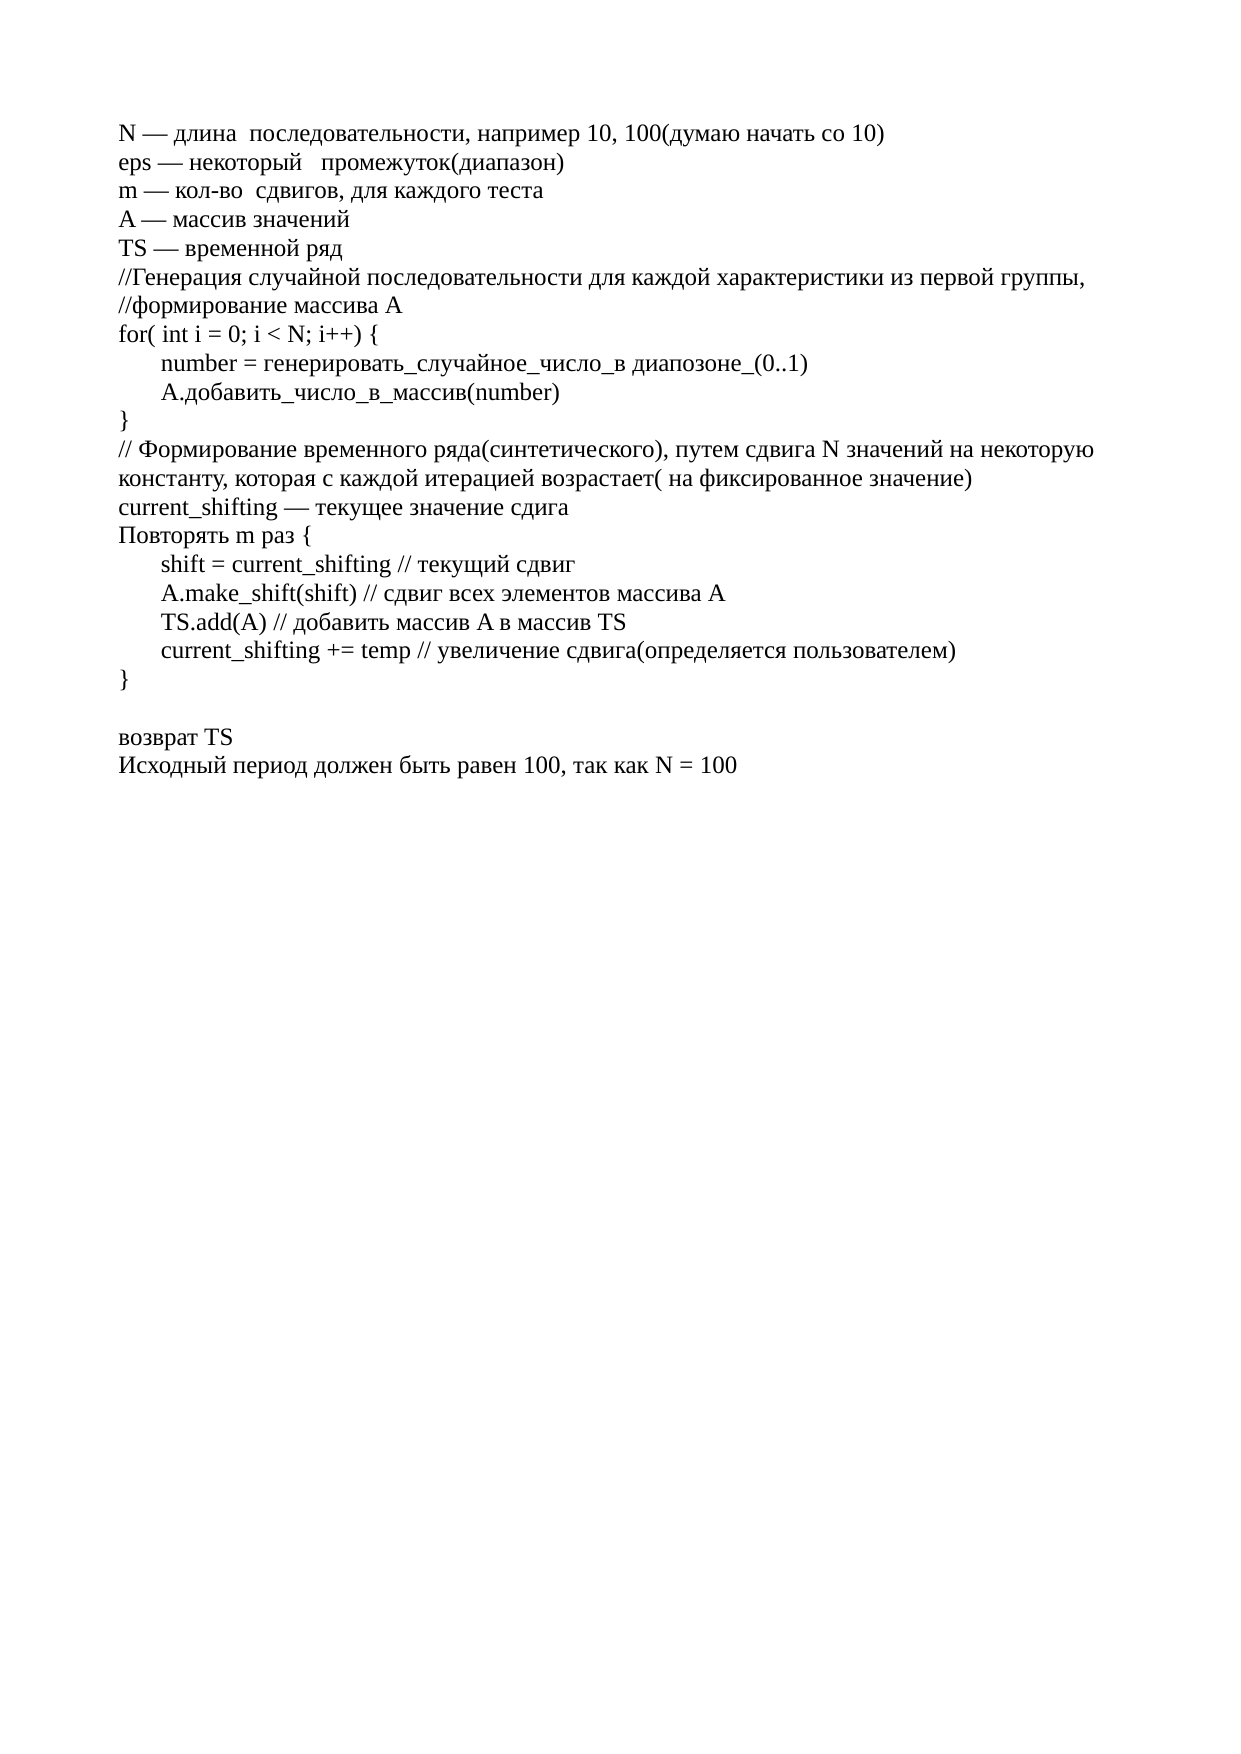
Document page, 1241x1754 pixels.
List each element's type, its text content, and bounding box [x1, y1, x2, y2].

text } [118, 406, 1122, 434]
text shift = current_shifting // текущий сдвиг [118, 549, 1122, 578]
text TS.add(A) // добавить массив A в массив TS [118, 607, 1122, 636]
text TS — временной ряд [118, 233, 1122, 262]
text for( int i = 0; i < N; i++) { [118, 319, 1122, 348]
text } [118, 664, 1122, 693]
text Повторять m раз { [118, 521, 1122, 549]
text current_shifting += temp // увеличение сдвига(определяется пользователем) [118, 636, 1122, 664]
text m — кол-во сдвигов, для каждого теста [118, 176, 1122, 204]
text Исходный период должен быть равен 100, так как N = 100 [118, 751, 1122, 779]
text eps — некоторый промежуток(диапазон) [118, 147, 1122, 176]
text A.добавить_число_в_массив(number) [118, 377, 1122, 406]
text N — длина последовательности, например 10, 100(думаю начать со 10) [118, 118, 1122, 147]
text current_shifting — текущее значение сдига [118, 492, 1122, 521]
text //Генерация случайной последовательности для каждой характеристики из первой группы, //формирование массива A [118, 262, 1122, 319]
text // Формирование временного ряда(синтетического), путем сдвига N значений на некоторую константу, которая с каждой итерацией возрастает( на фиксированное значение) [118, 434, 1122, 492]
text number = генерировать_случайное_число_в диапозоне_(0..1) [118, 348, 1122, 377]
text A — массив значений [118, 204, 1122, 233]
text A.make_shift(shift) // сдвиг всех элементов массива A [118, 578, 1122, 607]
text возврат TS [118, 722, 1122, 751]
